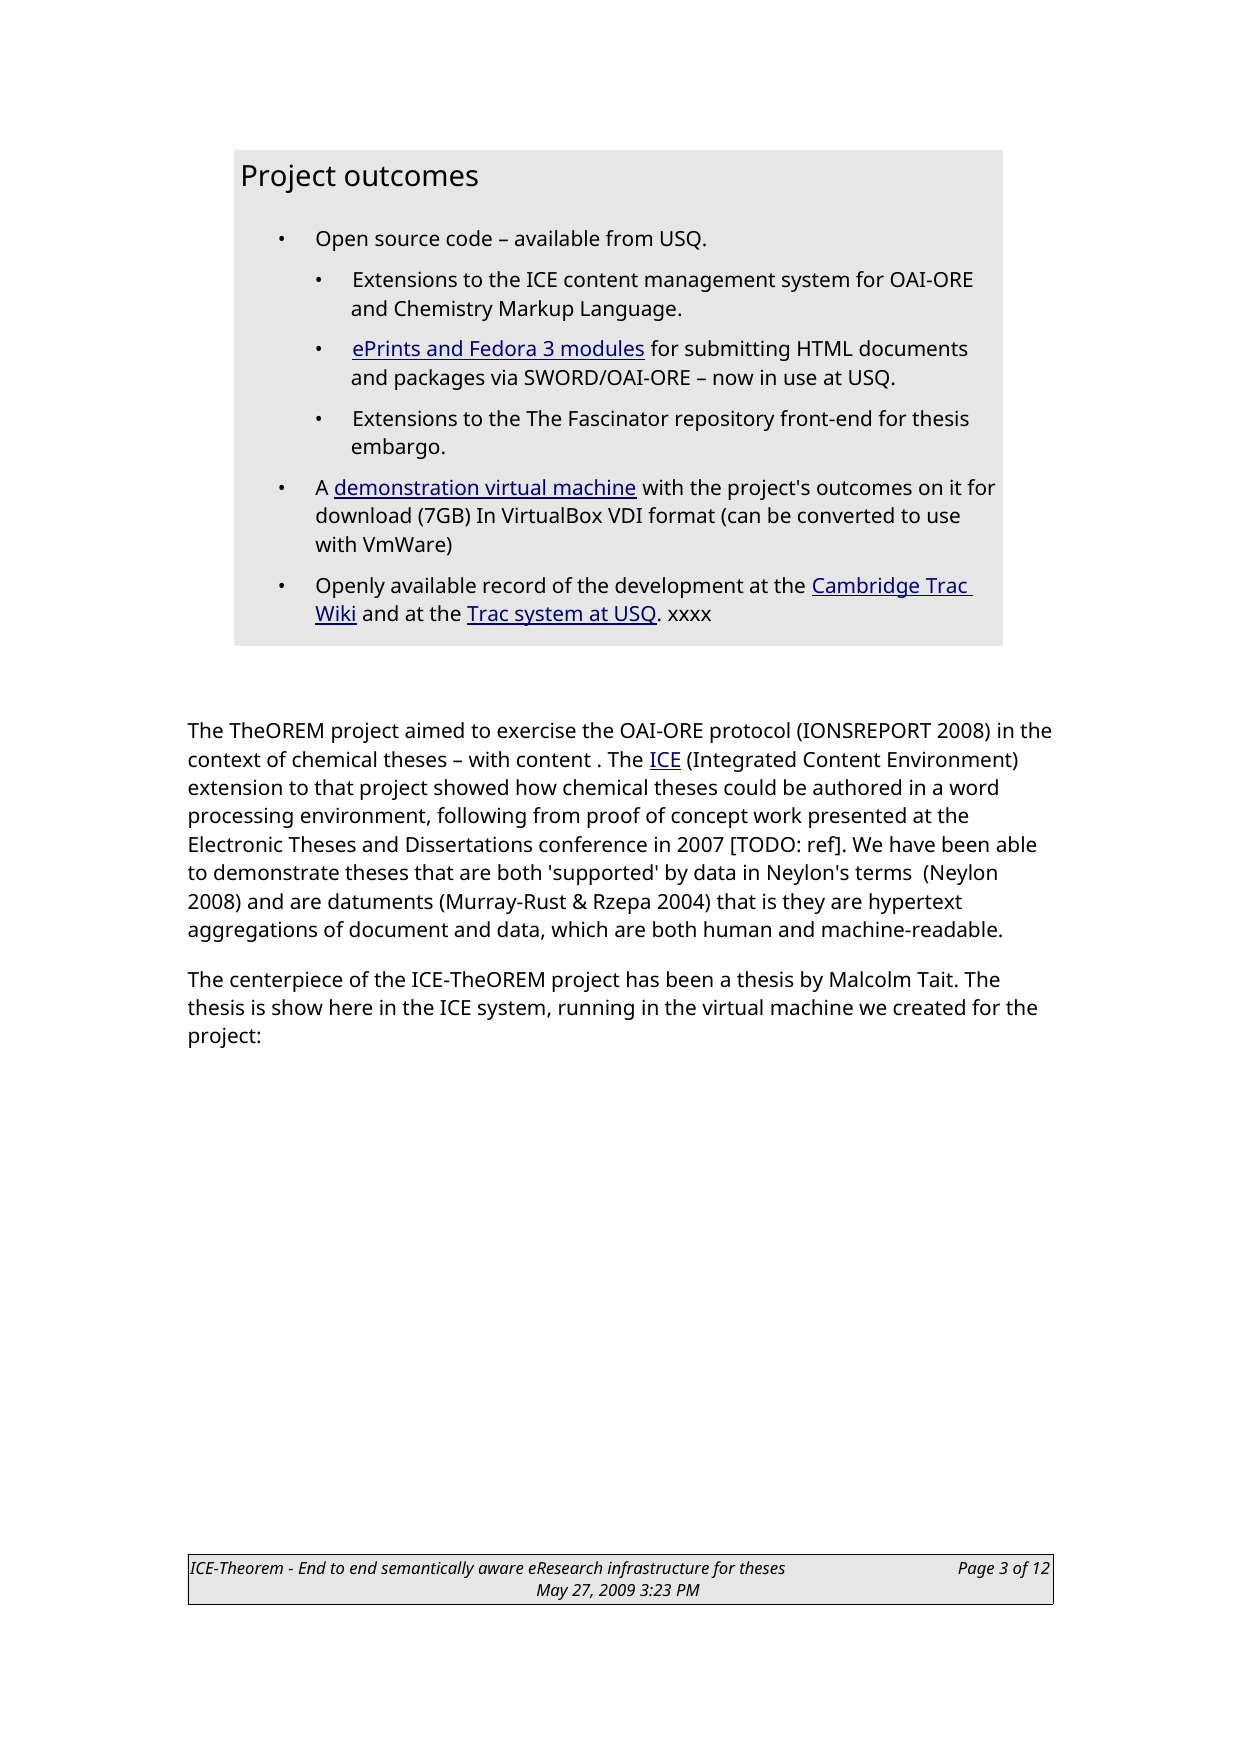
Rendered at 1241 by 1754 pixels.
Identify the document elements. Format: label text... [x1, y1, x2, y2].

text The TheOREM project aimed to exercise the OAI-ORE protocol (IONSREPORT 2008)⁠ in the context of chemical theses – with content . The ICE (Integrated Content Environment) extension to that project showed how chemical theses could be authored in a word processing environment, following from proof of concept work presented at the Electronic Theses and Dissertations conference in 2007 [TODO: ref]. We have been able to demonstrate theses that are both 'supported' by data in Neylon's terms (Neylon 2008)⁠ and are datuments (Murray-Rust & Rzepa 2004)⁠ that is they are hypertext aggregations of document and data, which are both human and machine-readable. [187, 716, 1053, 944]
text The centerpiece of the ICE-TheOREM project has been a thesis by Malcolm Tait. The thesis is show here in the ICE system, running in the virtual machine we created for the project: [187, 965, 1053, 1050]
table_header Project outcomes Open source code – available from USQ. Extensions to the ICE content management system for OAI-ORE and Chemistry Markup Language. ePrints and Fedora 3 modules for submitting HTML documents and packages via SWORD/OAI-ORE – now in use at USQ. Extensions to the The Fascinator repository front-end for thesis embargo. A demonstration virtual machine with the project's outcomes on it for download (7GB) In VirtualBox VDI format (can be converted to use with VmWare) Openly available record of the development at the Cambridge Trac Wiki and at the Trac system at USQ. xxxx [234, 150, 1003, 646]
